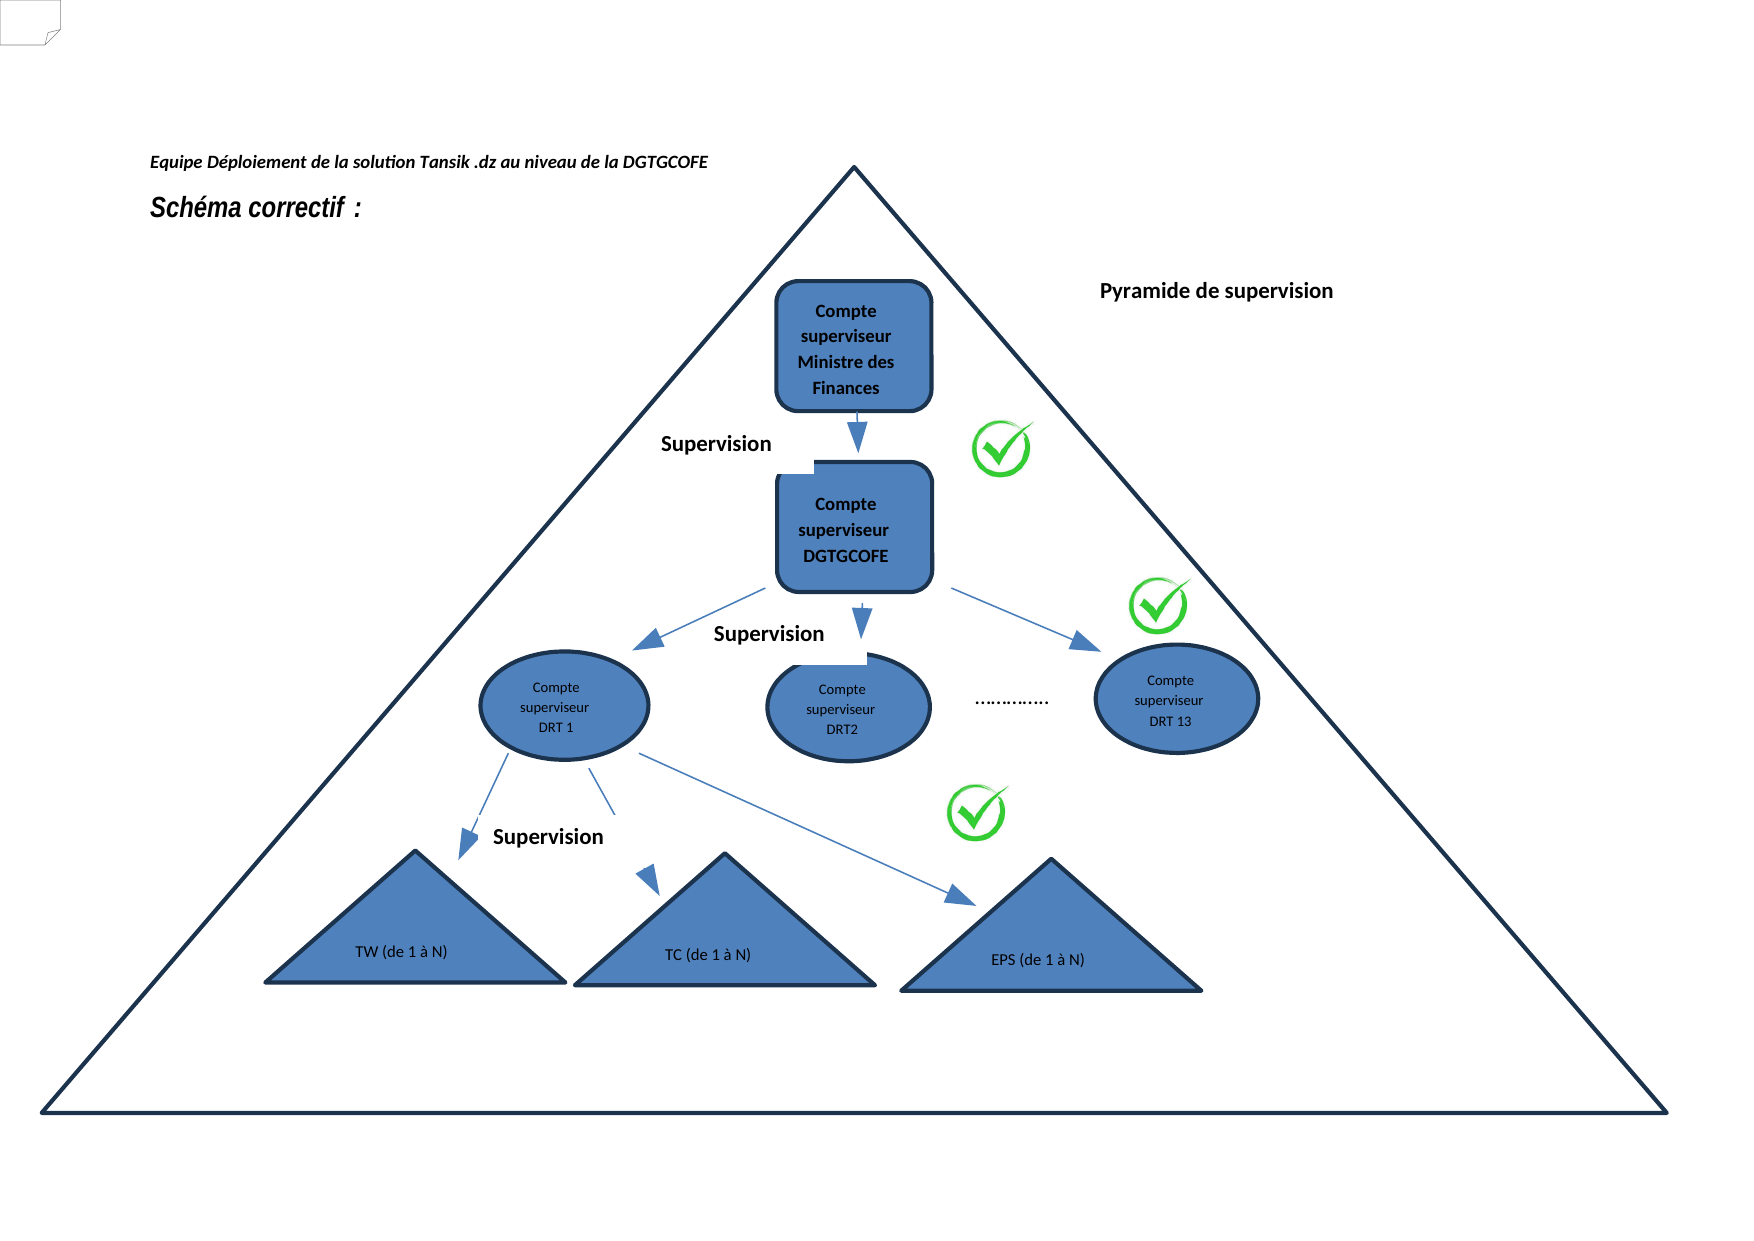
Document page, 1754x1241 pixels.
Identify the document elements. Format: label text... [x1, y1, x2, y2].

text [878, 190, 1604, 223]
text Schéma correctif : [150, 190, 830, 223]
text Supervision [661, 429, 799, 457]
text Supervision [493, 822, 631, 850]
text Supervision [714, 619, 852, 648]
text Pyramide de supervision [1100, 276, 1386, 304]
text ………….. [975, 682, 1056, 710]
